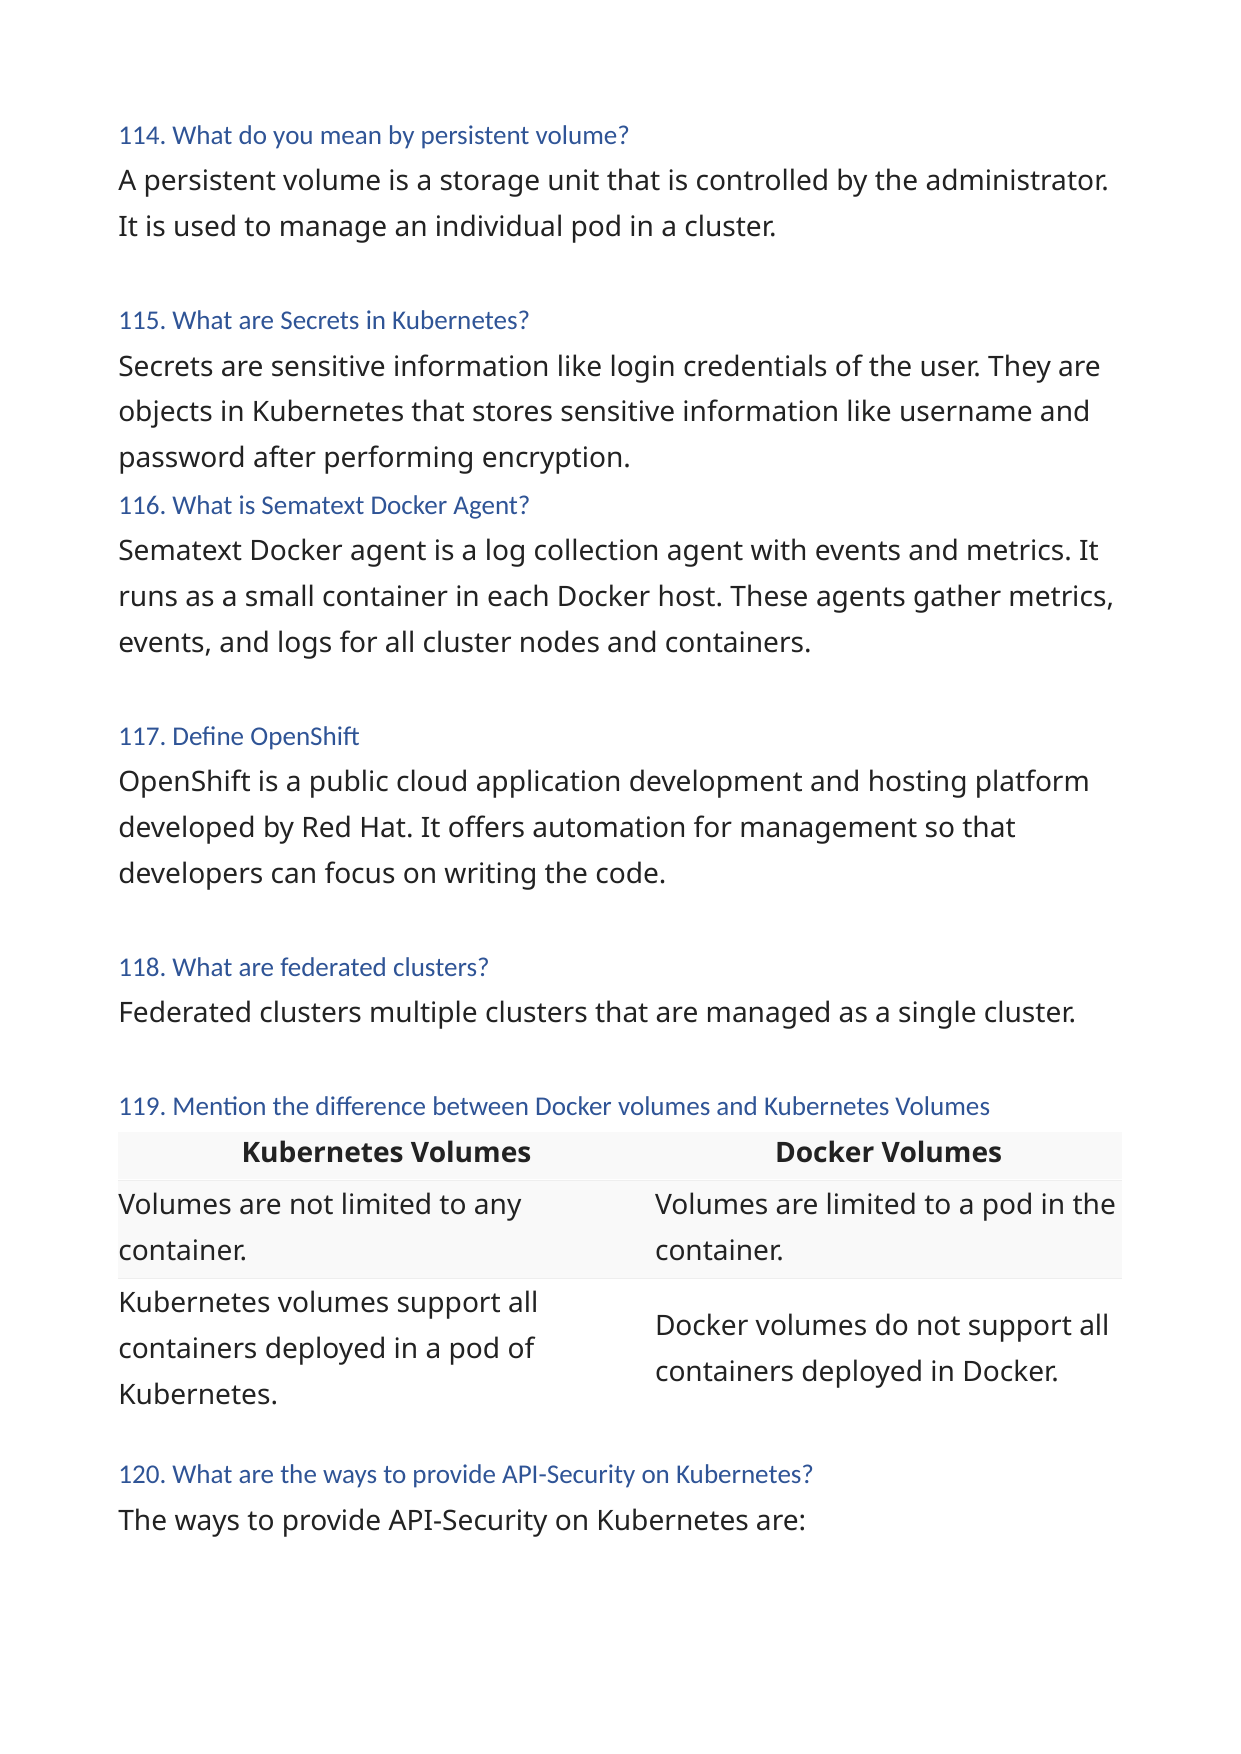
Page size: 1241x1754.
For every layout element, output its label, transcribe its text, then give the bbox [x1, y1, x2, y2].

table_cell Volumes are not limited to any container. [118, 1181, 655, 1278]
table_cell Docker volumes do not support all containers deployed in Docker. [655, 1279, 1122, 1419]
table_cell Volumes are limited to a pod in the container. [655, 1181, 1122, 1278]
text Sematext Docker agent is a log collection agent with events and metrics. It runs as a small container in each Docker host. These agents gather metrics, events, and logs for all cluster nodes and containers. [118, 530, 1122, 661]
table_header Docker Volumes [655, 1132, 1122, 1179]
subtitle 116. What is Sematext Docker Agent? [118, 488, 1122, 521]
text Federated clusters multiple clusters that are managed as a single cluster. [118, 993, 1122, 1031]
subtitle 118. What are federated clusters? [118, 950, 1122, 983]
table_header Kubernetes Volumes [118, 1132, 655, 1179]
subtitle 114. What do you mean by persistent volume? [118, 118, 1122, 151]
subtitle 119. Mention the difference between Docker volumes and Kubernetes Volumes [118, 1089, 1122, 1122]
table_cell Kubernetes volumes support all containers deployed in a pod of Kubernetes. [118, 1279, 655, 1419]
subtitle 117. Define OpenShift [118, 719, 1122, 752]
subtitle 120. What are the ways to provide API-Security on Kubernetes? [118, 1457, 1122, 1491]
text OpenShift is a public cloud application development and hosting platform developed by Red Hat. It offers automation for management so that developers can focus on writing the code. [118, 761, 1122, 892]
subtitle 115. What are Secrets in Kubernetes? [118, 303, 1122, 336]
text A persistent volume is a storage unit that is controlled by the administrator. It is used to manage an individual pod in a cluster. [118, 161, 1122, 245]
text Secrets are sensitive information like login credentials of the user. They are objects in Kubernetes that stores sensitive information like username and password after performing encryption. [118, 346, 1122, 476]
text The ways to provide API-Security on Kubernetes are: [118, 1500, 1122, 1538]
